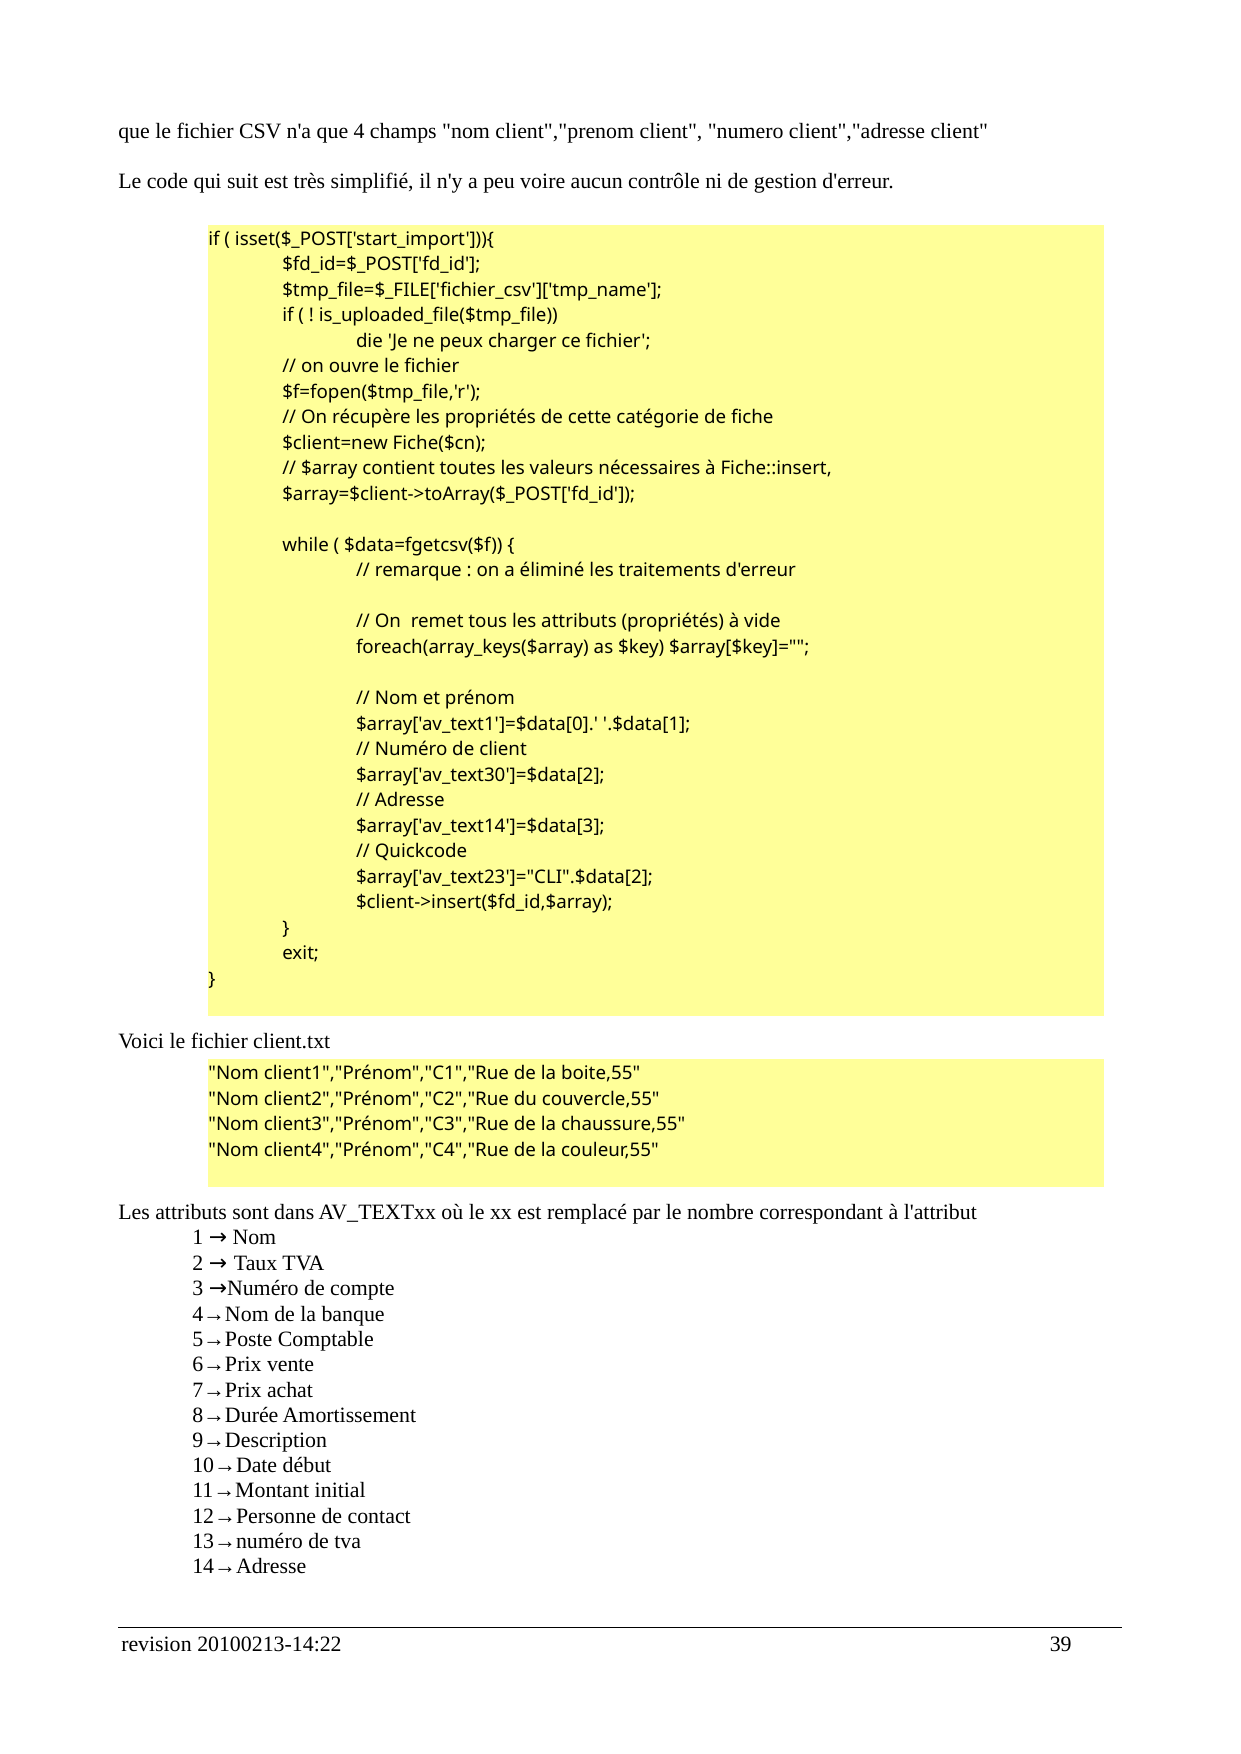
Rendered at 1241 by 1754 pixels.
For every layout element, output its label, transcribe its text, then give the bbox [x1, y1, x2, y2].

text 3 →Numéro de compte [192, 1275, 1122, 1301]
text Voici le fichier client.txt [118, 1028, 1122, 1053]
text 4→Nom de la banque [192, 1301, 1122, 1326]
text 10→Date début [192, 1452, 1122, 1477]
text 9→Description [192, 1427, 1122, 1452]
text 5→Poste Comptable [192, 1326, 1122, 1351]
text "Nom client1","Prénom","C1","Rue de la boite,55" "Nom client2","Prénom","C2","Rue du couvercle,55" "Nom client3","Prénom","C3","Rue de la chaussure,55" "Nom client4","Prénom","C4","Rue de la couleur,55" [208, 1059, 1104, 1187]
text 2 → Taux TVA [192, 1250, 1122, 1275]
text que le fichier CSV n'a que 4 champs "nom client","prenom client", "numero client","adresse client" Le code qui suit est très simplifié, il n'y a peu voire aucun contrôle ni de gestion d'erreur. [118, 118, 1122, 194]
text 8→Durée Amortissement [192, 1402, 1122, 1427]
text 6→Prix vente [192, 1351, 1122, 1377]
text Les attributs sont dans AV_TEXTxx où le xx est remplacé par le nombre correspondant à l'attribut [118, 1199, 1122, 1224]
text 11→Montant initial [192, 1477, 1122, 1503]
text 12→Personne de contact [192, 1503, 1122, 1528]
text 14→Adresse [192, 1553, 1122, 1578]
text 13→numéro de tva [192, 1528, 1122, 1553]
text 1 → Nom [192, 1224, 1122, 1250]
text 7→Prix achat [192, 1377, 1122, 1402]
text if ( isset($_POST['start_import'])){ $fd_id=$_POST['fd_id']; $tmp_file=$_FILE['fichier_csv']['tmp_name']; if ( ! is_uploaded_file($tmp_file)) die 'Je ne peux charger ce fichier'; // on ouvre le fichier $f=fopen($tmp_file,'r'); // On récupère les propriétés de cette catégorie de fiche $client=new Fiche($cn); // $array contient toutes les valeurs nécessaires à Fiche::insert, $array=$client->toArray($_POST['fd_id']); while ( $data=fgetcsv($f)) { // remarque : on a éliminé les traitements d'erreur // On remet tous les attributs (propriétés) à vide foreach(array_keys($array) as $key) $array[$key]=""; // Nom et prénom $array['av_text1']=$data[0].' '.$data[1]; // Numéro de client $array['av_text30']=$data[2]; // Adresse $array['av_text14']=$data[3]; // Quickcode $array['av_text23']="CLI".$data[2]; $client->insert($fd_id,$array); } exit; } [208, 225, 1104, 1016]
